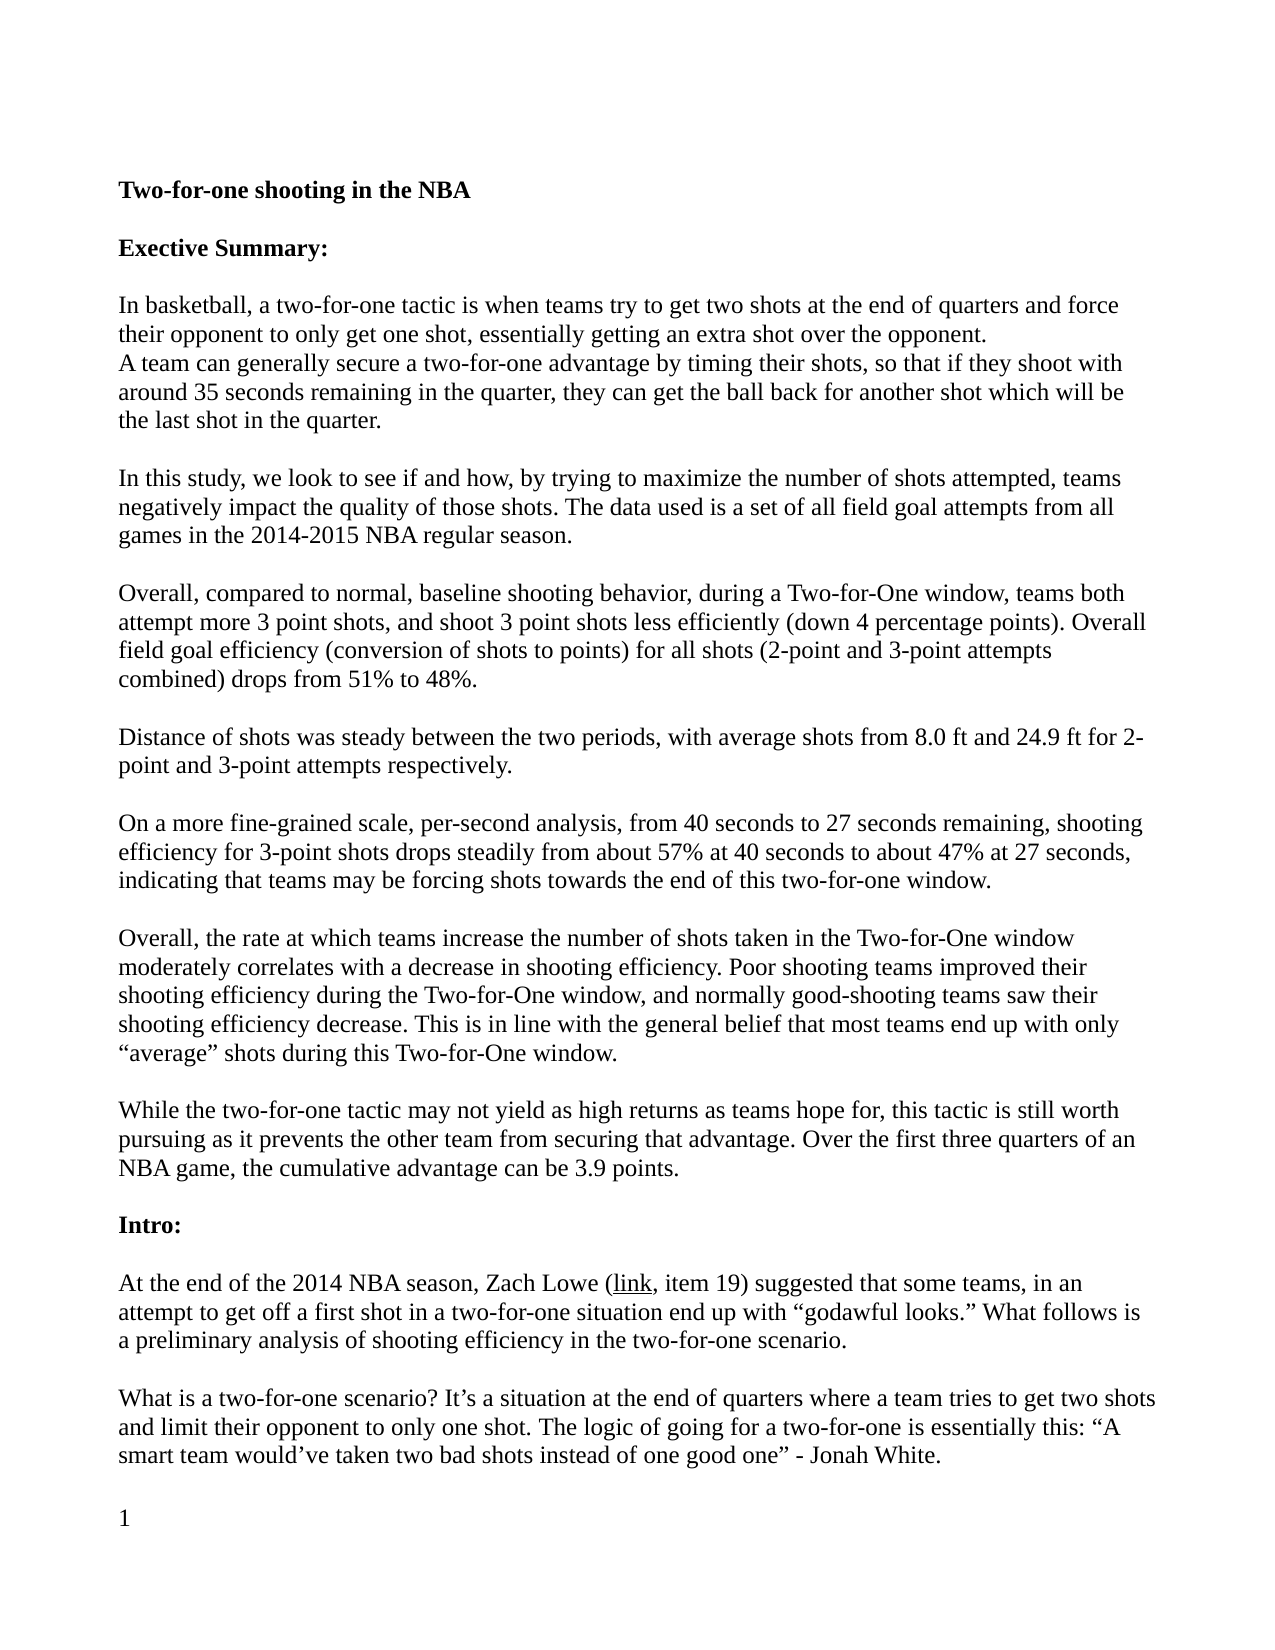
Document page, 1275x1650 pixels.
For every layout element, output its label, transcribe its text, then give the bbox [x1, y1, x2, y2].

text What is a two-for-one scenario? It’s a situation at the end of quarters where a team tries to get two shots and limit their opponent to only one shot. The logic of going for a two-for-one is essentially this: “A smart team would’ve taken two bad shots instead of one good one” - Jonah White. [118, 1383, 1157, 1469]
text A team can generally secure a two-for-one advantage by timing their shots, so that if they shoot with around 35 seconds remaining in the quarter, they can get the ball back for another shot which will be the last shot in the quarter. [118, 348, 1157, 434]
text In basketball, a two-for-one tactic is when teams try to get two shots at the end of quarters and force their opponent to only get one shot, essentially getting an extra shot over the opponent. [118, 291, 1157, 348]
text While the two-for-one tactic may not yield as high returns as teams hope for, this tactic is still worth pursuing as it prevents the other team from securing that advantage. Over the first three quarters of an NBA game, the cumulative advantage can be 3.9 points. [118, 1096, 1157, 1182]
text Overall, the rate at which teams increase the number of shots taken in the Two-for-One window moderately correlates with a decrease in shooting efficiency. Poor shooting teams improved their shooting efficiency during the Two-for-One window, and normally good-shooting teams saw their shooting efficiency decrease. This is in line with the general belief that most teams end up with only “average” shots during this Two-for-One window. [118, 923, 1157, 1067]
text Distance of shots was steady between the two periods, with average shots from 8.0 ft and 24.9 ft for 2-point and 3-point attempts respectively. [118, 722, 1157, 779]
text Exective Summary: [118, 233, 1157, 262]
text At the end of the 2014 NBA season, Zach Lowe (link, item 19) suggested that some teams, in an attempt to get off a first shot in a two-for-one situation end up with “godawful looks.” What follows is a preliminary analysis of shooting efficiency in the two-for-one scenario. [118, 1268, 1157, 1354]
text In this study, we look to see if and how, by trying to maximize the number of shots attempted, teams negatively impact the quality of those shots. The data used is a set of all field goal attempts from all games in the 2014-2015 NBA regular season. [118, 463, 1157, 549]
text Intro: [118, 1211, 1157, 1239]
text Two-for-one shooting in the NBA [118, 176, 1157, 204]
text Overall, compared to normal, baseline shooting behavior, during a Two-for-One window, teams both attempt more 3 point shots, and shoot 3 point shots less efficiently (down 4 percentage points). Overall field goal efficiency (conversion of shots to points) for all shots (2-point and 3-point attempts combined) drops from 51% to 48%. [118, 578, 1157, 693]
text On a more fine-grained scale, per-second analysis, from 40 seconds to 27 seconds remaining, shooting efficiency for 3-point shots drops steadily from about 57% at 40 seconds to about 47% at 27 seconds, indicating that teams may be forcing shots towards the end of this two-for-one window. [118, 808, 1157, 894]
